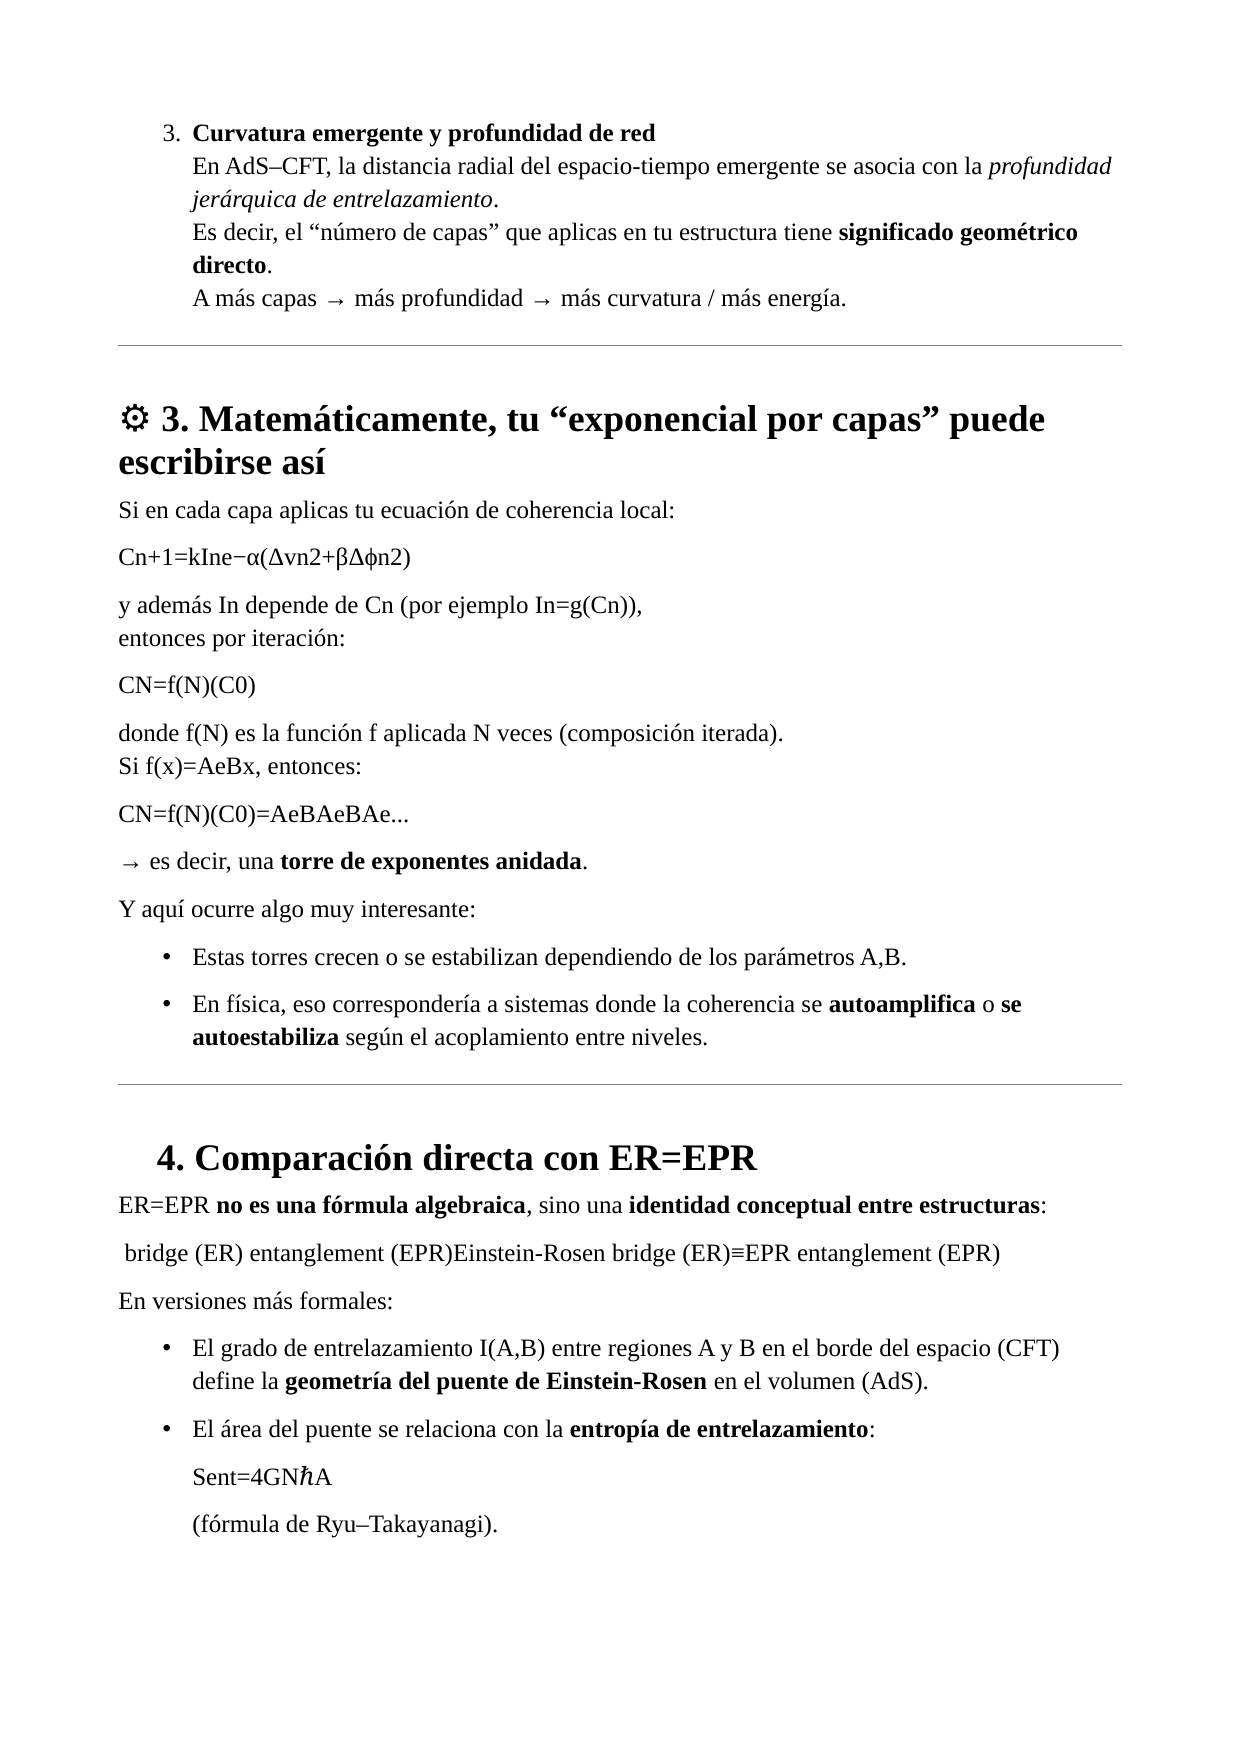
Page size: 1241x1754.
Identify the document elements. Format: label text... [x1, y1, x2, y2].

text → es decir, una torre de exponentes anidada. [118, 846, 1122, 875]
list Estas torres crecen o se estabilizan dependiendo de los parámetros A,B. [162, 942, 1122, 970]
list El grado de entrelazamiento I(A,B) entre regiones A y B en el borde del espacio (CFT) define la geometría del puente de Einstein-Rosen en el volumen (AdS). [162, 1333, 1122, 1395]
text En versiones más formales: [118, 1286, 1122, 1314]
list En física, eso correspondería a sistemas donde la coherencia se autoamplifica o se autoestabiliza según el acoplamiento entre niveles. [162, 989, 1122, 1051]
text Y aquí ocurre algo muy interesante: [118, 894, 1122, 923]
text y además In​ depende de Cn​ (por ejemplo In​=g(Cn​)), entonces por iteración: [118, 590, 1122, 652]
text bridge (ER) entanglement (EPR)Einstein-Rosen bridge (ER)≡EPR entanglement (EPR) [118, 1238, 1122, 1267]
text Si en cada capa aplicas tu ecuación de coherencia local: [118, 495, 1122, 523]
list (fórmula de Ryu–Takayanagi). [162, 1509, 1122, 1538]
text CN​=f(N)(C0​)=AeBAeBAe... [118, 799, 1122, 827]
text CN​=f(N)(C0​) [118, 671, 1122, 699]
list Sent​=4GN​ℏA​ [162, 1462, 1122, 1490]
subtitle 🌌 4. Comparación directa con ER=EPR [118, 1135, 1122, 1178]
list El área del puente se relaciona con la entropía de entrelazamiento: [162, 1414, 1122, 1443]
text donde f(N) es la función f aplicada N veces (composición iterada). Si f(x)=AeBx, entonces: [118, 718, 1122, 780]
subtitle ⚙️ 3. Matemáticamente, tu “exponencial por capas” puede escribirse así [118, 396, 1122, 482]
text ER=EPR no es una fórmula algebraica, sino una identidad conceptual entre estructuras: [118, 1191, 1122, 1219]
text Cn+1​=kIn​e−α(Δvn2​+βΔϕn2​) [118, 542, 1122, 571]
list Curvatura emergente y profundidad de red En AdS–CFT, la distancia radial del espacio-tiempo emergente se asocia con la profundidad jerárquica de entrelazamiento. Es decir, el “número de capas” que aplicas en tu estructura tiene significado geométrico directo. A más capas → más profundidad → más curvatura / más energía. [162, 118, 1122, 312]
